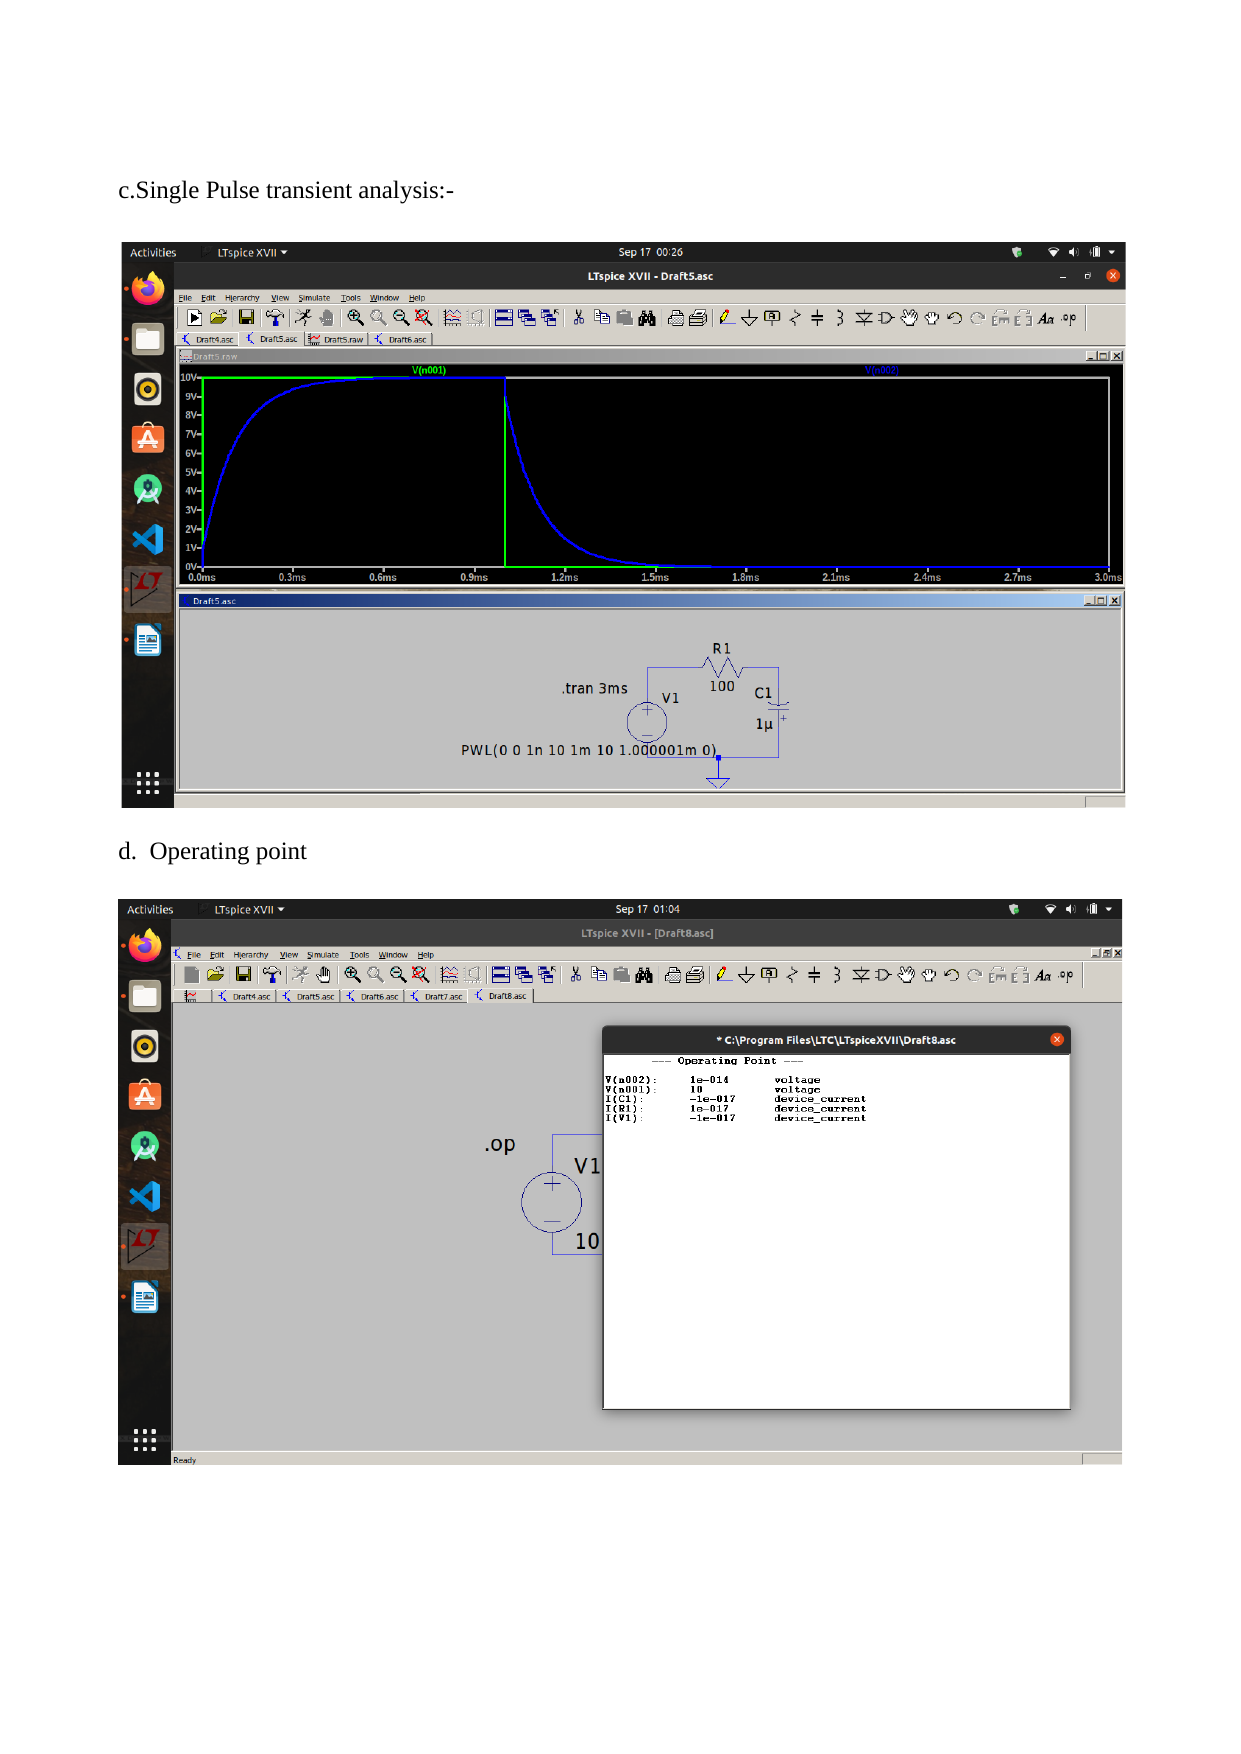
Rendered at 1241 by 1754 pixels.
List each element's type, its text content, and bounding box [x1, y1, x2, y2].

picture [118, 899, 1123, 1465]
picture [121, 242, 1126, 808]
text d. Operating point [118, 836, 1122, 865]
text c.Single Pulse transient analysis:- [118, 176, 1122, 204]
